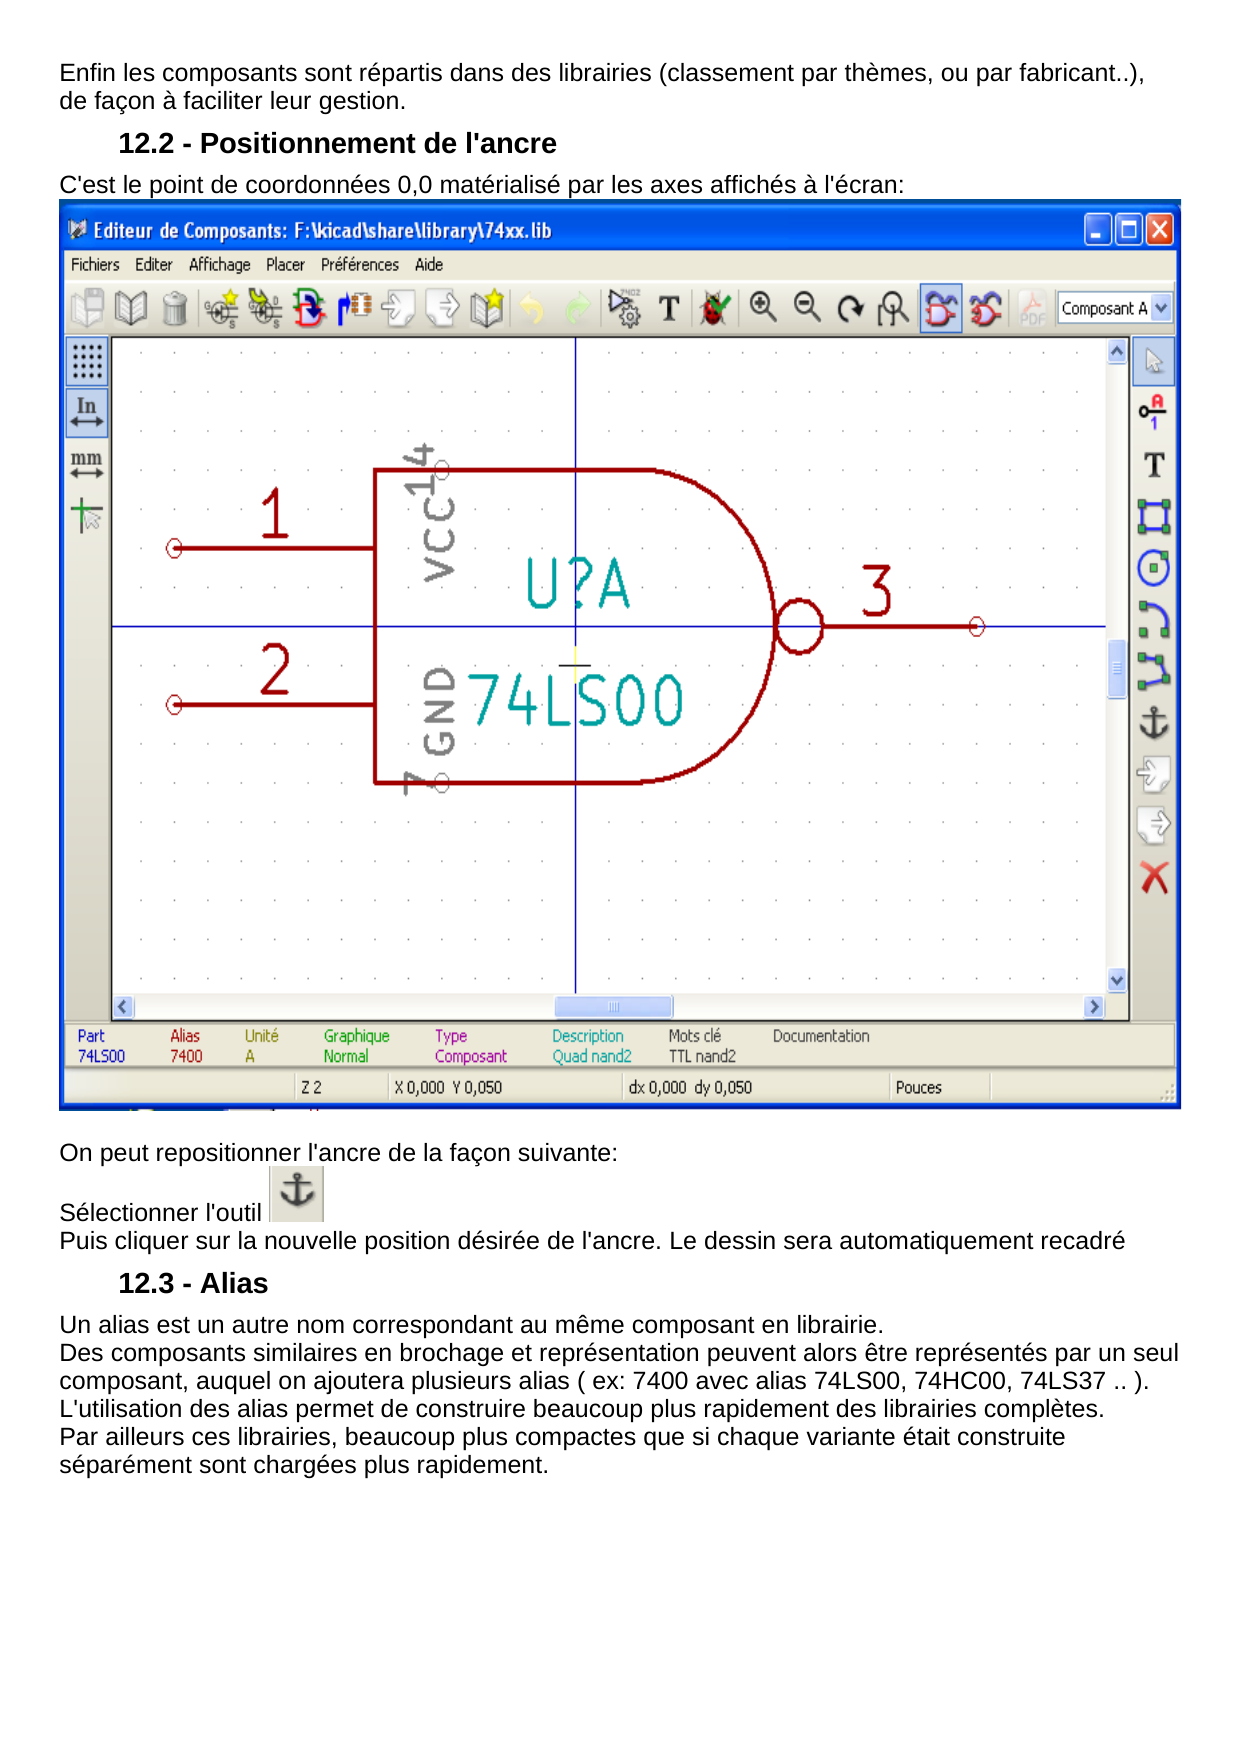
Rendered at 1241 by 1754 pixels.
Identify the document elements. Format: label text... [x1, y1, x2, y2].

text L'utilisation des alias permet de construire beaucoup plus rapidement des librairies complètes. [59, 1395, 1181, 1423]
text Puis cliquer sur la nouvelle position désirée de l'ancre. Le dessin sera automatiquement recadré [59, 1227, 1181, 1255]
text C'est le point de coordonnées 0,0 matérialisé par les axes affichés à l'écran: [59, 171, 1181, 199]
text Des composants similaires en brochage et représentation peuvent alors être représentés par un seul composant, auquel on ajoutera plusieurs alias ( ex: 7400 avec alias 74LS00, 74HC00, 74LS37 .. ). [59, 1339, 1181, 1395]
text Un alias est un autre nom correspondant au même composant en librairie. [59, 1311, 1181, 1339]
text Par ailleurs ces librairies, beaucoup plus compactes que si chaque variante était construite séparément sont chargées plus rapidement. [59, 1423, 1181, 1479]
text Sélectionner l'outil [59, 1166, 1181, 1227]
picture [59, 199, 1182, 1111]
text Enfin les composants sont répartis dans des librairies (classement par thèmes, ou par fabricant..), de façon à faciliter leur gestion. [59, 59, 1181, 115]
subtitle Positionnement de l'ancre [118, 127, 1181, 159]
text On peut repositionner l'ancre de la façon suivante: [59, 1138, 1181, 1166]
picture [269, 1166, 324, 1222]
subtitle Alias [118, 1267, 1181, 1299]
